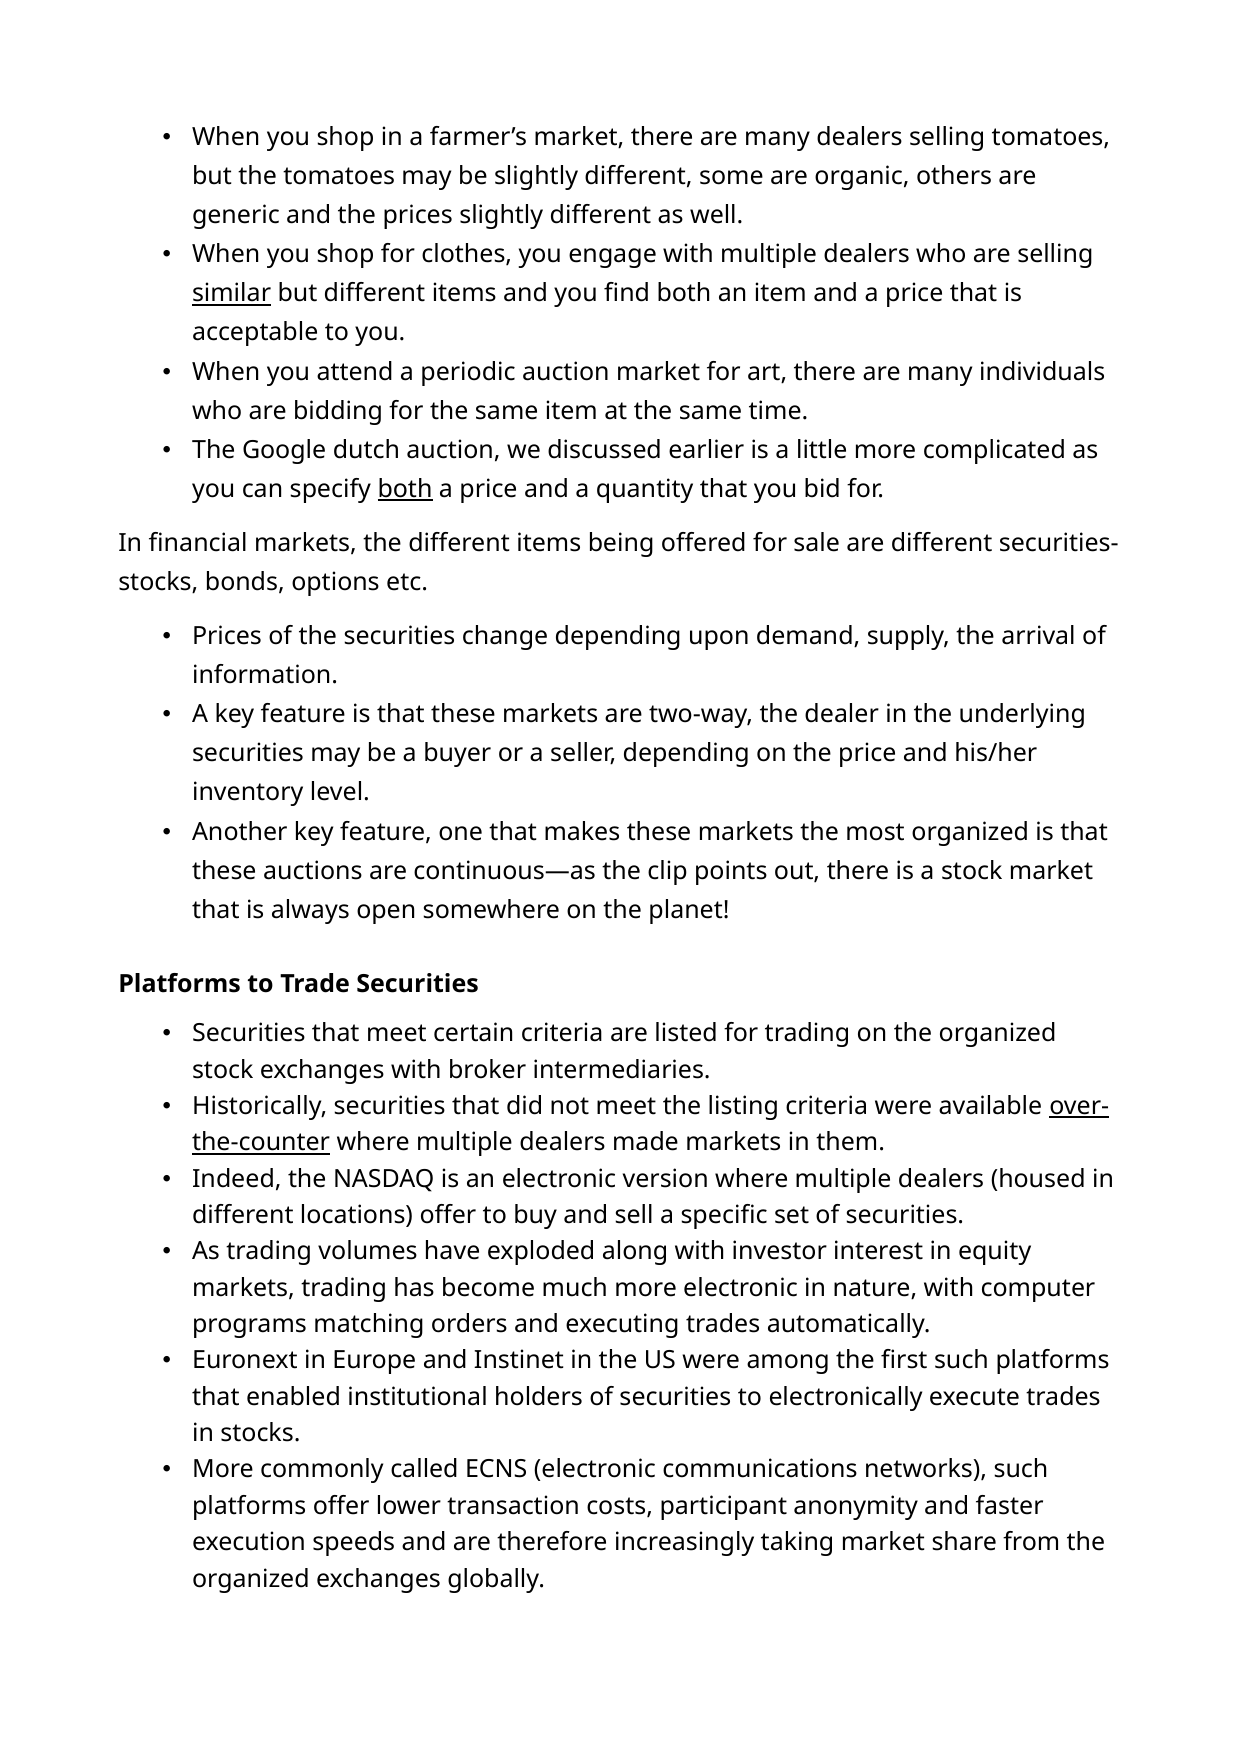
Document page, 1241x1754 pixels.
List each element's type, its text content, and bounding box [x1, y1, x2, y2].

list When you shop in a farmer’s market, there are many dealers selling tomatoes, but the tomatoes may be slightly different, some are organic, others are generic and the prices slightly different as well. [162, 118, 1122, 231]
text In financial markets, the different items being offered for sale are different securities- stocks, bonds, options etc. [118, 524, 1122, 598]
list Securities that meet certain criteria are listed for trading on the organized stock exchanges with broker intermediaries. [162, 1015, 1122, 1085]
list Historically, securities that did not meet the listing criteria were available over-the-counter where multiple dealers made markets in them. [162, 1088, 1122, 1158]
list When you shop for clothes, you engage with multiple dealers who are selling similar but different items and you find both an item and a price that is acceptable to you. [162, 236, 1122, 348]
list When you attend a periodic auction market for art, there are many individuals who are bidding for the same item at the same time. [162, 353, 1122, 426]
list The Google dutch auction, we discussed earlier is a little more complicated as you can specify both a price and a quantity that you bid for. [162, 431, 1122, 505]
list More commonly called ECNS (electronic communications networks), such platforms offer lower transaction costs, participant anonymity and faster execution speeds and are therefore increasingly taking market share from the organized exchanges globally. [162, 1451, 1122, 1594]
list Another key feature, one that makes these markets the most organized is that these auctions are continuous—as the clip points out, there is a stock market that is always open somewhere on the planet! [162, 813, 1122, 926]
list Prices of the securities change depending upon demand, supply, the arrival of information. [162, 617, 1122, 691]
list Euronext in Europe and Instinet in the US were among the first such platforms that enabled institutional holders of securities to electronically execute trades in stocks. [162, 1342, 1122, 1449]
list Indeed, the NASDAQ is an electronic version where multiple dealers (housed in different locations) offer to buy and sell a specific set of securities. [162, 1160, 1122, 1231]
list A key feature is that these markets are two-way, the dealer in the underlying securities may be a buyer or a seller, depending on the price and his/her inventory level. [162, 696, 1122, 808]
subtitle Platforms to Trade Securities [118, 966, 1122, 1000]
list As trading volumes have exploded along with investor interest in equity markets, trading has become much more electronic in nature, with computer programs matching orders and executing trades automatically. [162, 1233, 1122, 1340]
